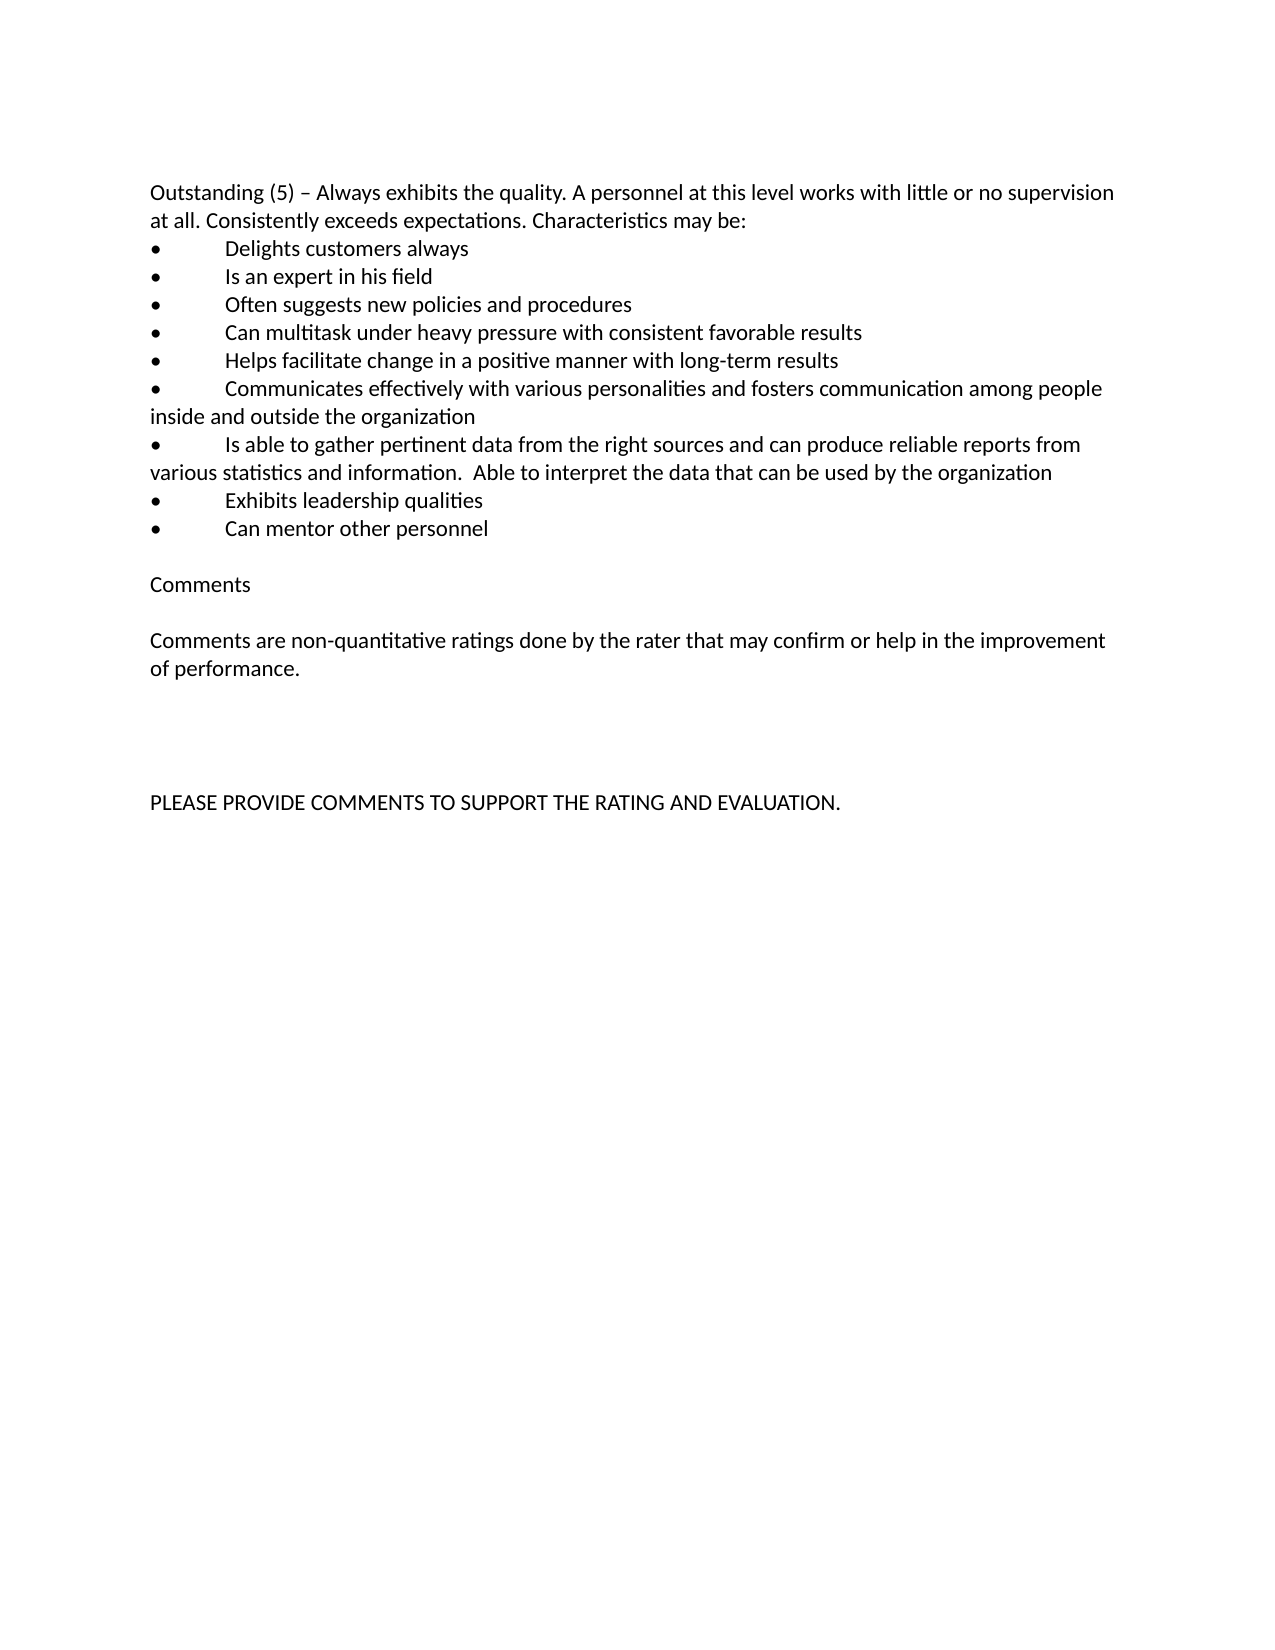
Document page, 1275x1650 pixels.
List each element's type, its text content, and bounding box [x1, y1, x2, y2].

text • Delights customers always [150, 234, 1125, 262]
text • Can multitask under heavy pressure with consistent favorable results [150, 318, 1125, 346]
text PLEASE PROVIDE COMMENTS TO SUPPORT THE RATING AND EVALUATION. [150, 788, 1125, 816]
text • Exhibits leadership qualities [150, 486, 1125, 514]
text • Often suggests new policies and procedures [150, 290, 1125, 318]
text • Can mentor other personnel [150, 514, 1125, 542]
text Outstanding (5) – Always exhibits the quality. A personnel at this level works with little or no supervision at all. Consistently exceeds expectations. Characteristics may be: [150, 178, 1125, 234]
text • Is an expert in his field [150, 262, 1125, 290]
text • Is able to gather pertinent data from the right sources and can produce reliable reports from various statistics and information. Able to interpret the data that can be used by the organization [150, 430, 1125, 486]
text Comments are non-quantitative ratings done by the rater that may confirm or help in the improvement of performance. [150, 626, 1125, 682]
text Comments [150, 570, 1125, 598]
text • Communicates effectively with various personalities and fosters communication among people inside and outside the organization [150, 374, 1125, 430]
text • Helps facilitate change in a positive manner with long-term results [150, 346, 1125, 374]
